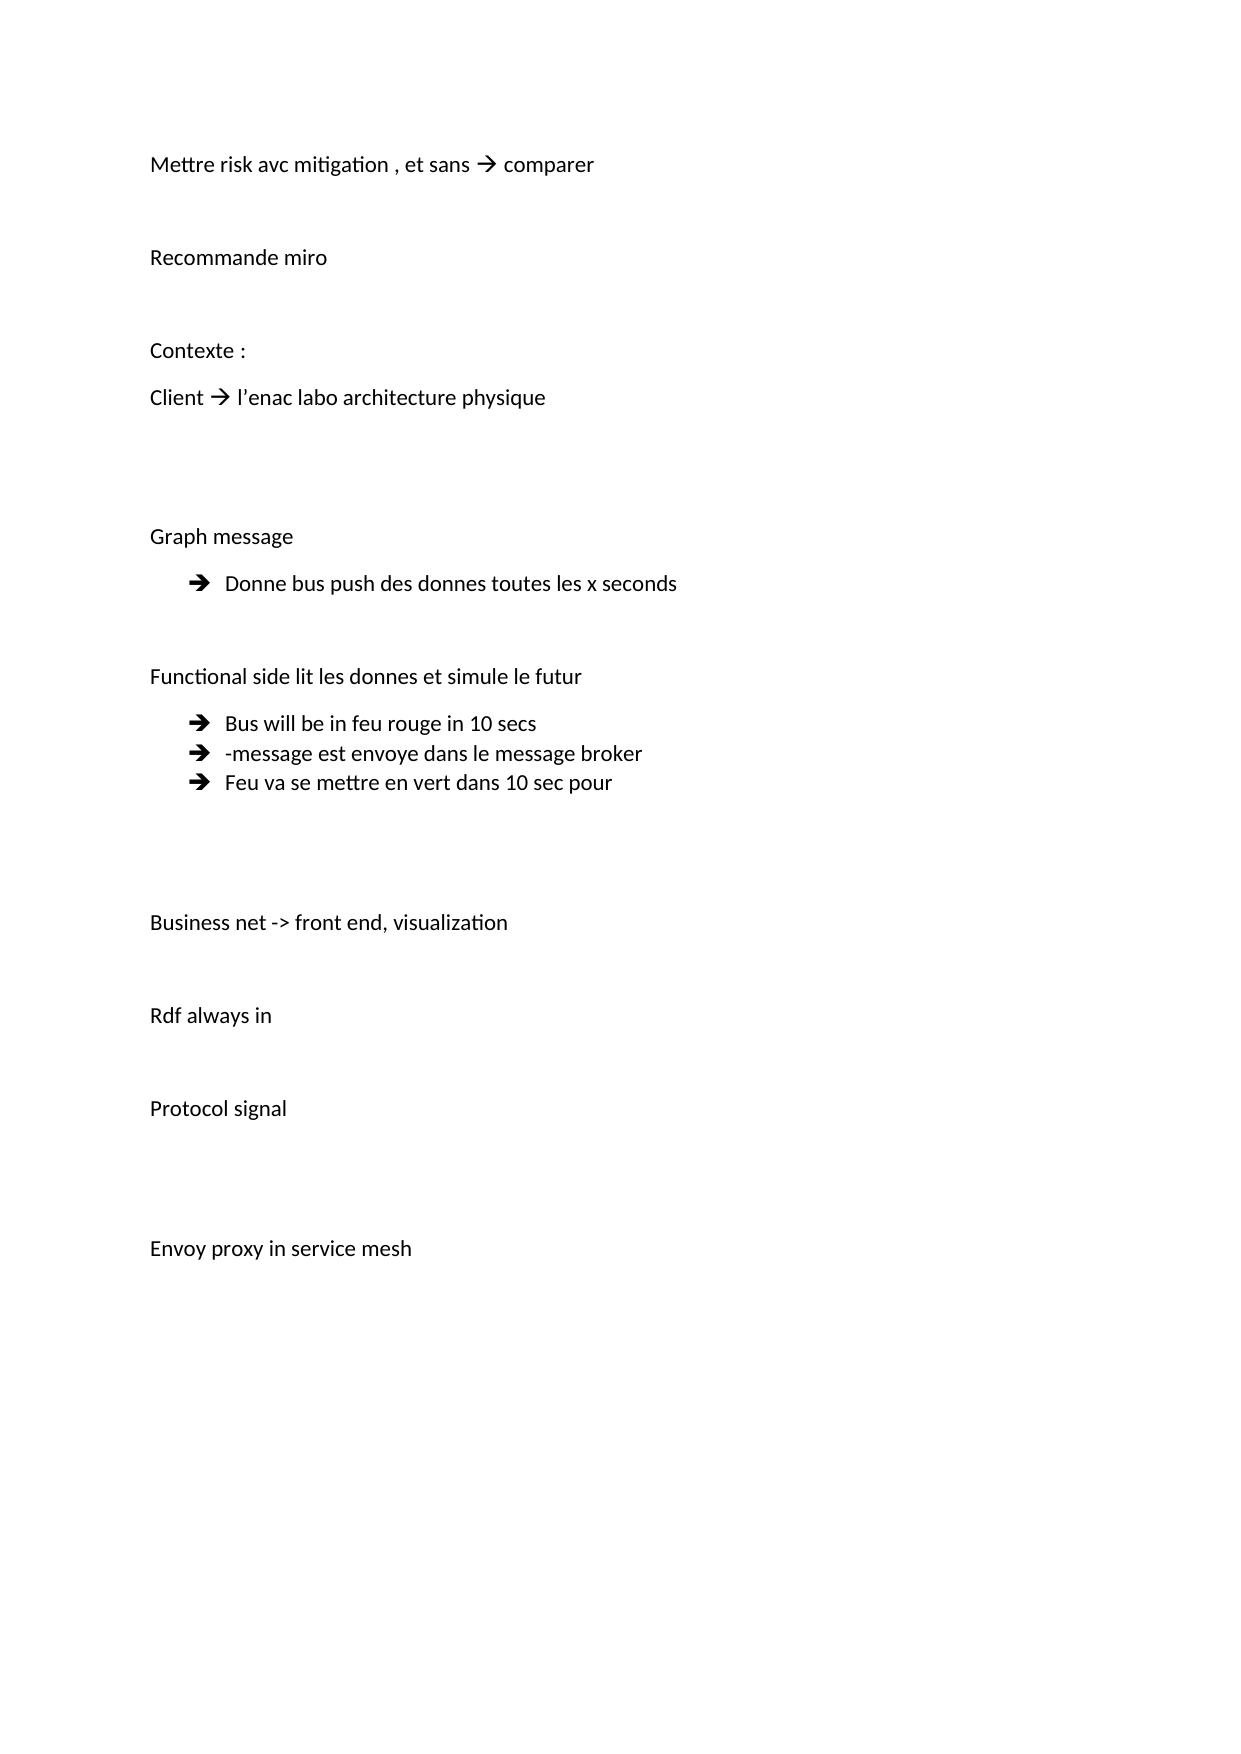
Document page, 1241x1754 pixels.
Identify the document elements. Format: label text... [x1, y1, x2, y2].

text Mettre risk avc mitigation , et sans  comparer [150, 150, 1090, 178]
list Feu va se mettre en vert dans 10 sec pour [187, 768, 1090, 797]
text Contexte : [150, 336, 1090, 364]
list Donne bus push des donnes toutes les x seconds [187, 569, 1090, 597]
text Envoy proxy in service mesh [150, 1234, 1090, 1262]
text Protocol signal [150, 1094, 1090, 1122]
list -message est envoye dans le message broker [187, 739, 1090, 767]
text Graph message [150, 522, 1090, 551]
text Business net -> front end, visualization [150, 908, 1090, 936]
text Recommande miro [150, 243, 1090, 271]
text Rdf always in [150, 1001, 1090, 1029]
text Client  l’enac labo architecture physique [150, 383, 1090, 411]
text Functional side lit les donnes et simule le futur [150, 662, 1090, 690]
list Bus will be in feu rouge in 10 secs [187, 709, 1090, 737]
